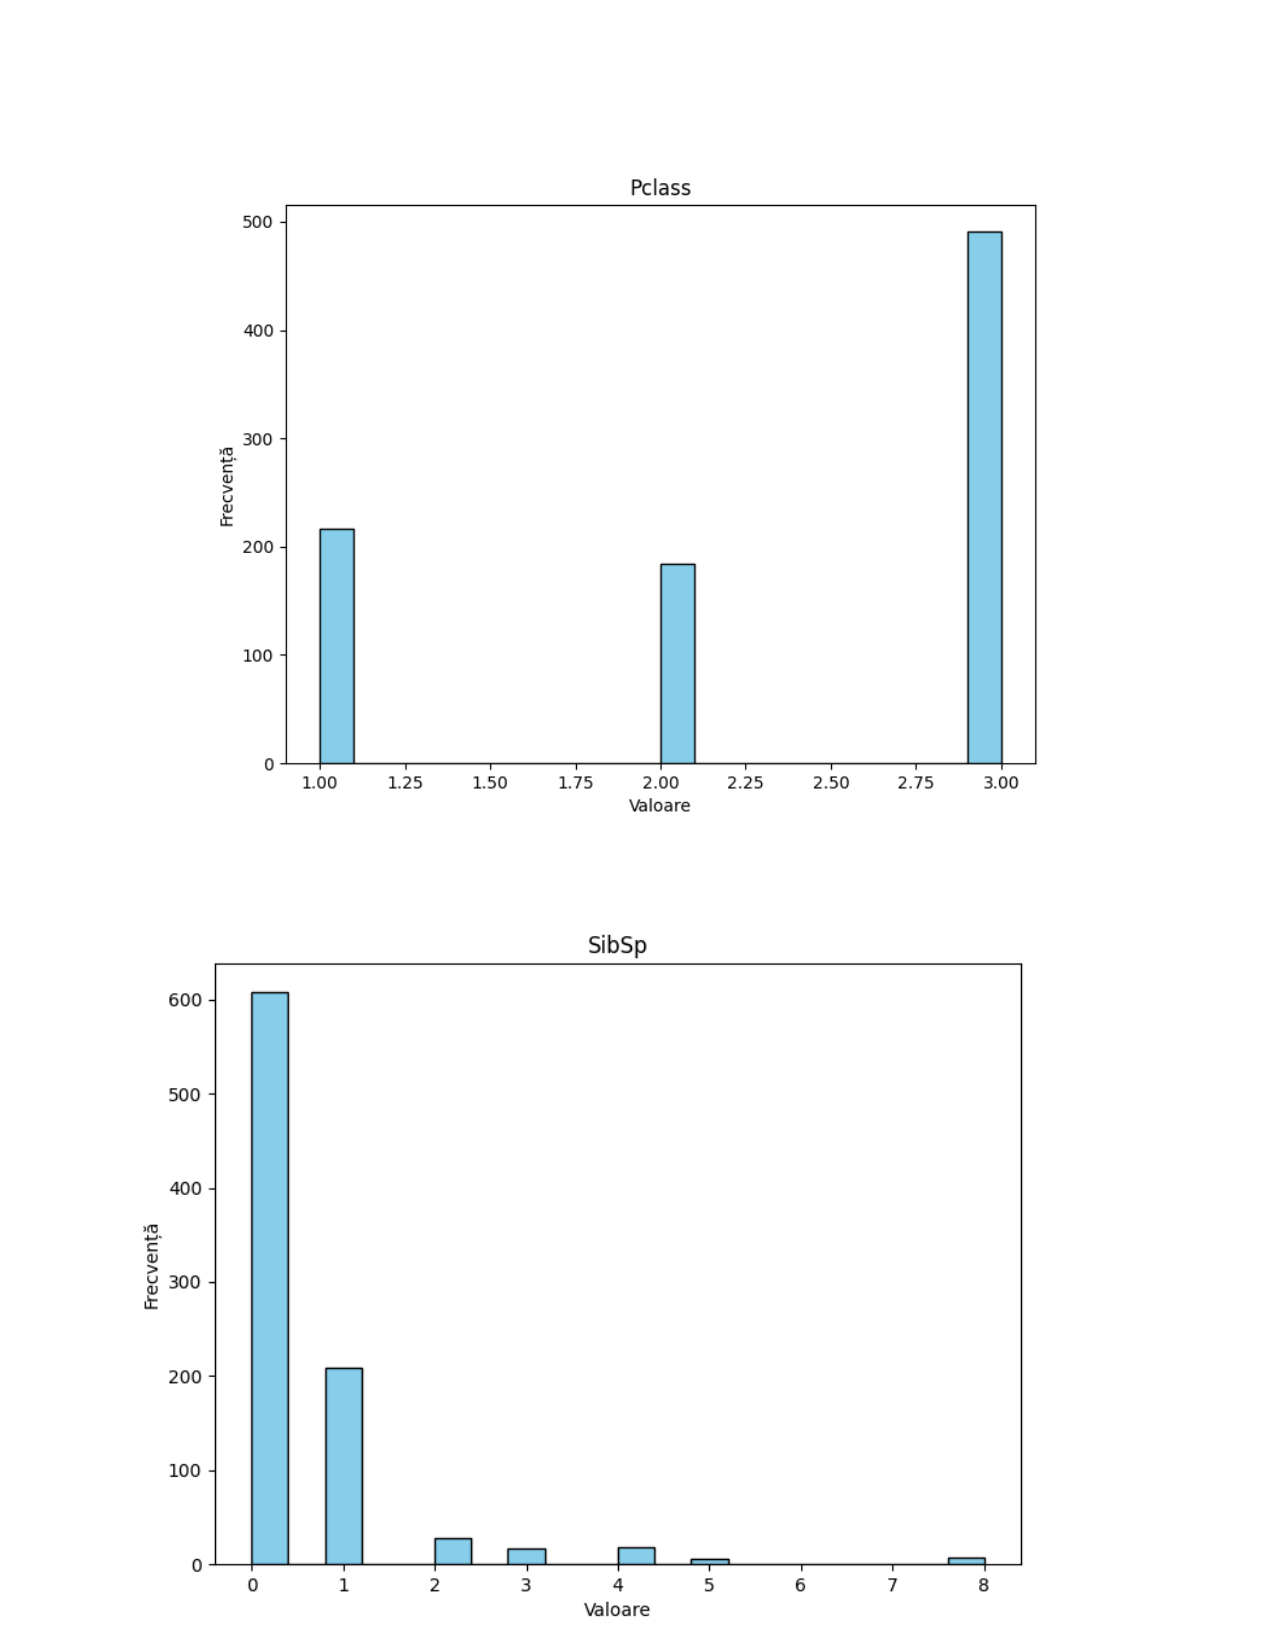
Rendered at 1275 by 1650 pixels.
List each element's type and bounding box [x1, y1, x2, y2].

picture [165, 118, 1132, 843]
picture [85, 844, 1165, 1650]
